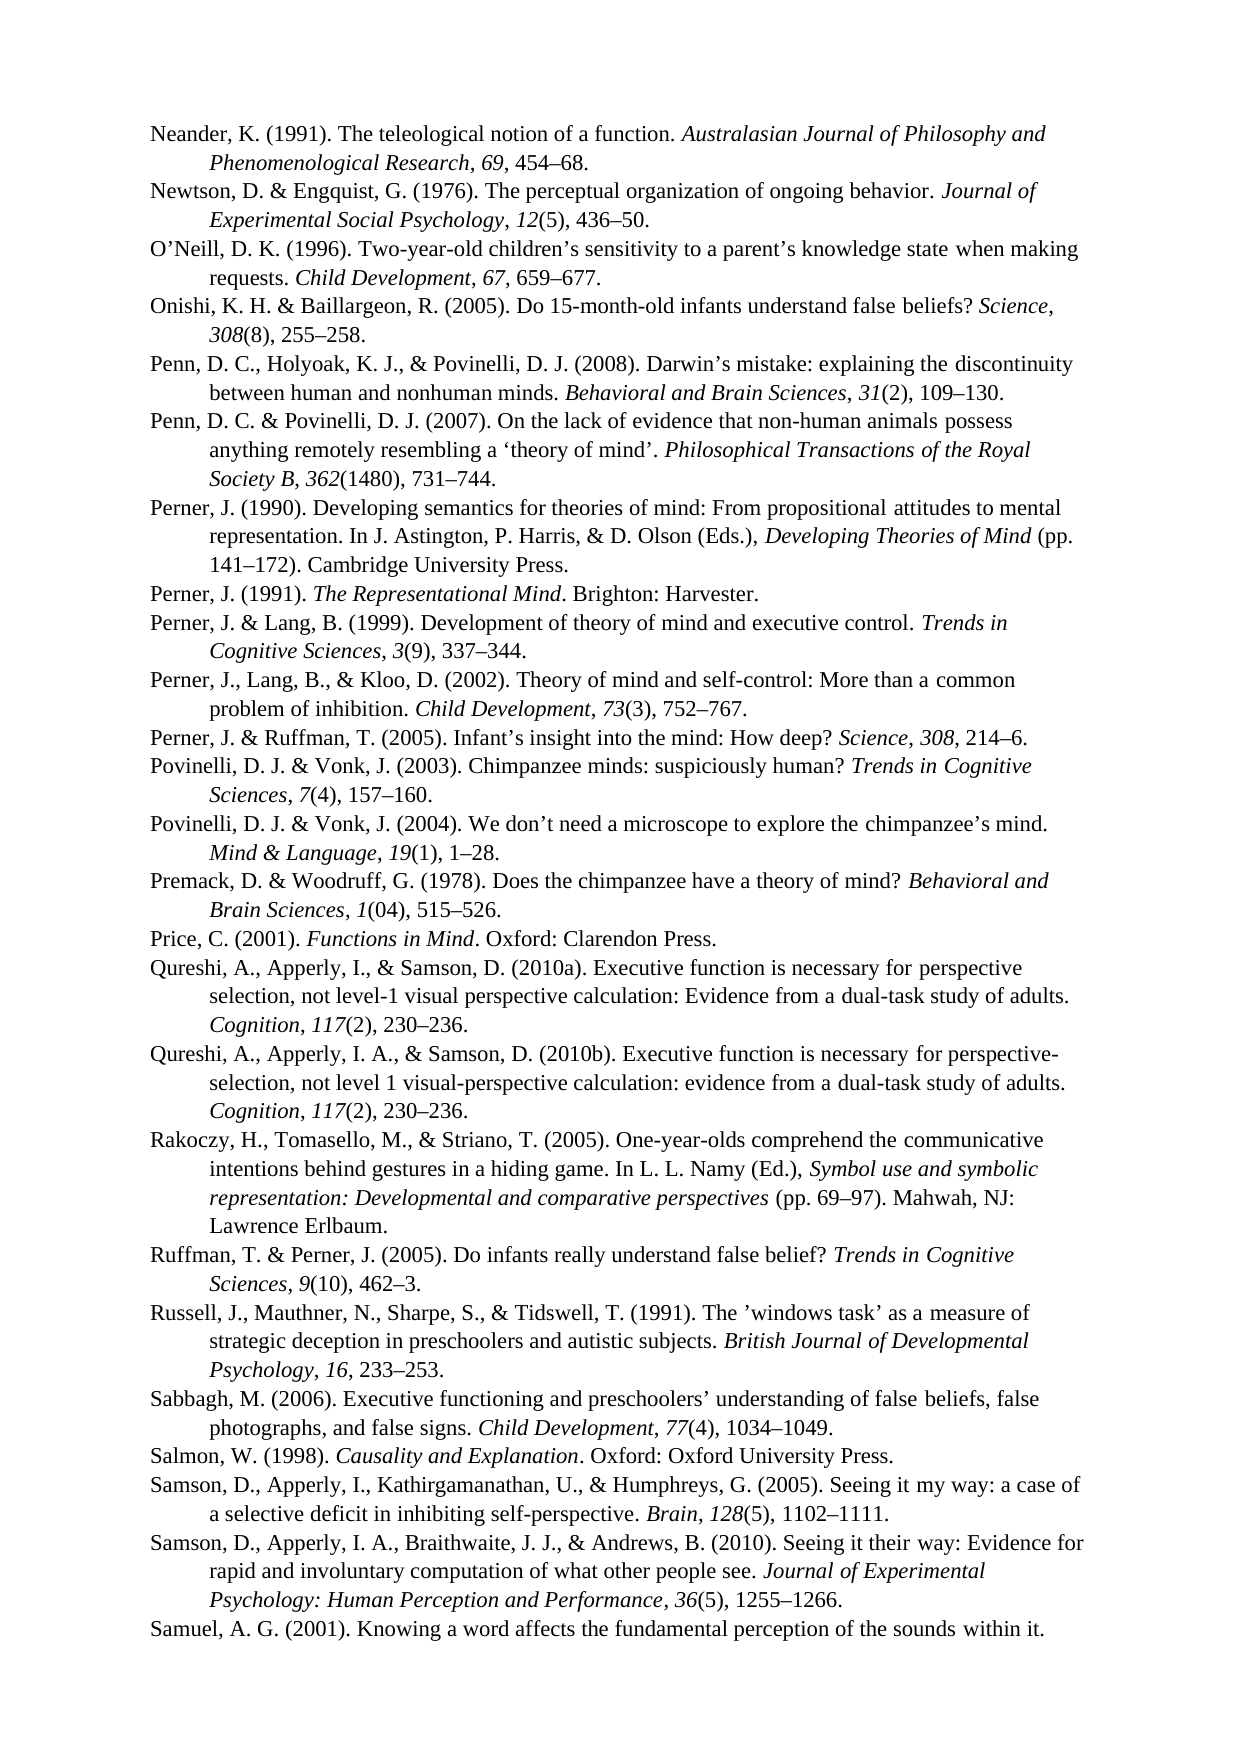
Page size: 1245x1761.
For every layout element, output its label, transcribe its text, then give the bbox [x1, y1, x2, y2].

text Premack, D. & Woodruff, G. (1978). Does the chimpanzee have a theory of mind? Behavioral and Brain Sciences, 1(04), 515–526. [150, 866, 1095, 923]
text Neander, K. (1991). The teleological notion of a function. Australasian Journal of Philosophy and Phenomenological Research, 69, 454–68. [150, 118, 1095, 176]
text Samson, D., Apperly, I. A., Braithwaite, J. J., & Andrews, B. (2010). Seeing it their way: Evidence for rapid and involuntary computation of what other people see. Journal of Experimental Psychology: Human Perception and Performance, 36(5), 1255–1266. [150, 1527, 1095, 1613]
text Qureshi, A., Apperly, I. A., & Samson, D. (2010b). Executive function is necessary for perspective-selection, not level 1 visual-perspective calculation: evidence from a dual-task study of adults. Cognition, 117(2), 230–236. [150, 1038, 1095, 1124]
text Perner, J., Lang, B., & Kloo, D. (2002). Theory of mind and self-control: More than a common problem of inhibition. Child Development, 73(3), 752–767. [150, 664, 1095, 722]
text O’Neill, D. K. (1996). Two-year-old children’s sensitivity to a parent’s knowledge state when making requests. Child Development, 67, 659–677. [150, 233, 1095, 291]
text Newtson, D. & Engquist, G. (1976). The perceptual organization of ongoing behavior. Journal of Experimental Social Psychology, 12(5), 436–50. [150, 176, 1095, 233]
text Ruffman, T. & Perner, J. (2005). Do infants really understand false belief? Trends in Cognitive Sciences, 9(10), 462–3. [150, 1239, 1095, 1297]
text Sabbagh, M. (2006). Executive functioning and preschoolers’ understanding of false beliefs, false photographs, and false signs. Child Development, 77(4), 1034–1049. [150, 1383, 1095, 1441]
text Penn, D. C., Holyoak, K. J., & Povinelli, D. J. (2008). Darwin’s mistake: explaining the discontinuity between human and nonhuman minds. Behavioral and Brain Sciences, 31(2), 109–130. [150, 348, 1095, 406]
text Perner, J. (1990). Developing semantics for theories of mind: From propositional attitudes to mental representation. In J. Astington, P. Harris, & D. Olson (Eds.), Developing Theories of Mind (pp. 141–172). Cambridge University Press. [150, 492, 1095, 578]
text Qureshi, A., Apperly, I., & Samson, D. (2010a). Executive function is necessary for perspective selection, not level-1 visual perspective calculation: Evidence from a dual-task study of adults. Cognition, 117(2), 230–236. [150, 952, 1095, 1038]
text Penn, D. C. & Povinelli, D. J. (2007). On the lack of evidence that non-human animals possess anything remotely resembling a ‘theory of mind’. Philosophical Transactions of the Royal Society B, 362(1480), 731–744. [150, 406, 1095, 492]
text Price, C. (2001). Functions in Mind. Oxford: Clarendon Press. [150, 923, 1095, 952]
text Perner, J. & Ruffman, T. (2005). Infant’s insight into the mind: How deep? Science, 308, 214–6. [150, 722, 1095, 751]
text Salmon, W. (1998). Causality and Explanation. Oxford: Oxford University Press. [150, 1441, 1095, 1469]
text Russell, J., Mauthner, N., Sharpe, S., & Tidswell, T. (1991). The ’windows task’ as a measure of strategic deception in preschoolers and autistic subjects. British Journal of Developmental Psychology, 16, 233–253. [150, 1297, 1095, 1383]
text Samuel, A. G. (2001). Knowing a word affects the fundamental perception of the sounds within it. [150, 1613, 1095, 1642]
text Povinelli, D. J. & Vonk, J. (2003). Chimpanzee minds: suspiciously human? Trends in Cognitive Sciences, 7(4), 157–160. [150, 751, 1095, 808]
text Perner, J. (1991). The Representational Mind. Brighton: Harvester. [150, 578, 1095, 607]
text Onishi, K. H. & Baillargeon, R. (2005). Do 15-month-old infants understand false beliefs? Science, 308(8), 255–258. [150, 291, 1095, 348]
text Rakoczy, H., Tomasello, M., & Striano, T. (2005). One-year-olds comprehend the communicative intentions behind gestures in a hiding game. In L. L. Namy (Ed.), Symbol use and symbolic representation: Developmental and comparative perspectives (pp. 69–97). Mahwah, NJ: Lawrence Erlbaum. [150, 1124, 1095, 1239]
text Povinelli, D. J. & Vonk, J. (2004). We don’t need a microscope to explore the chimpanzee’s mind. Mind & Language, 19(1), 1–28. [150, 808, 1095, 866]
text Perner, J. & Lang, B. (1999). Development of theory of mind and executive control. Trends in Cognitive Sciences, 3(9), 337–344. [150, 607, 1095, 664]
text Samson, D., Apperly, I., Kathirgamanathan, U., & Humphreys, G. (2005). Seeing it my way: a case of a selective deficit in inhibiting self-perspective. Brain, 128(5), 1102–1111. [150, 1469, 1095, 1527]
